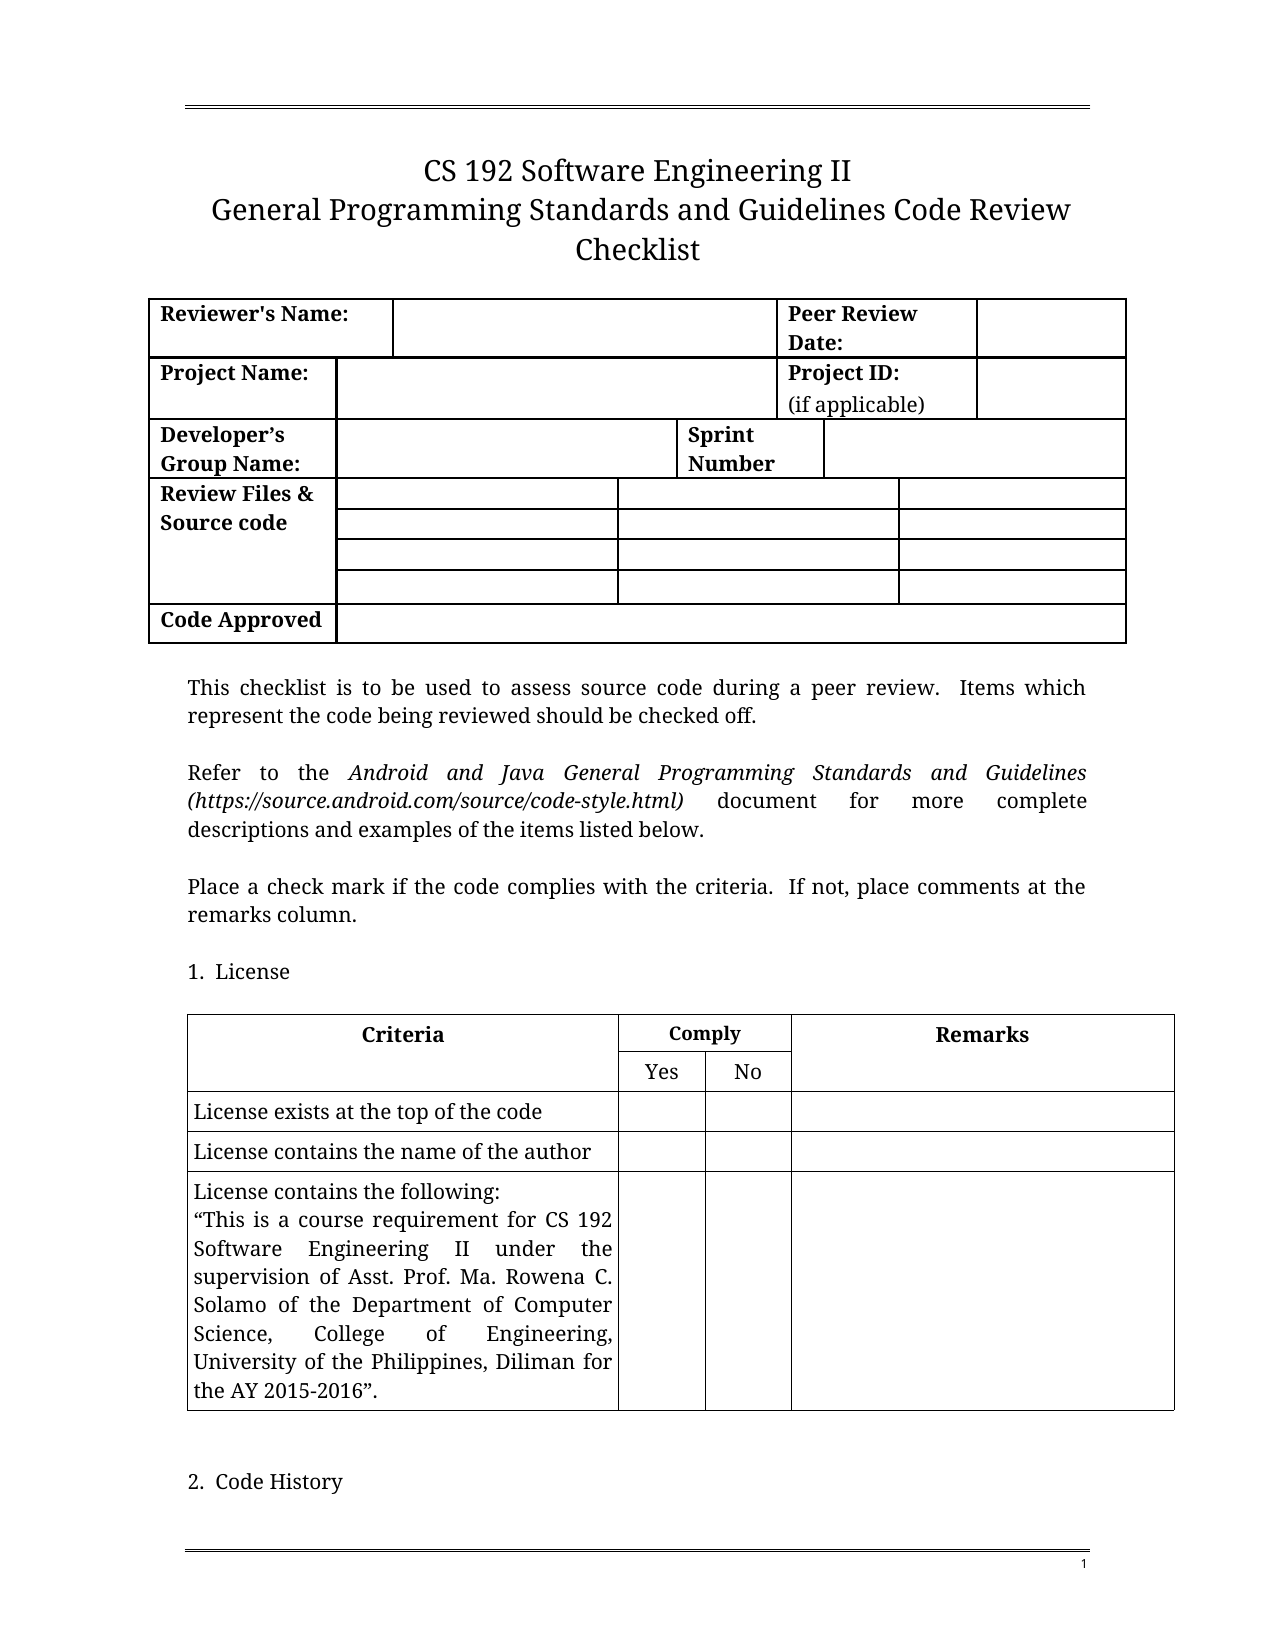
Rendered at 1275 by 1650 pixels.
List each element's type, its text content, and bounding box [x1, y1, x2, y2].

table_cell [619, 479, 898, 508]
text Place a check mark if the code complies with the criteria. If not, place comments at the remarks column. [187, 872, 1087, 929]
table_cell [619, 571, 898, 603]
table_header Criteria [188, 1015, 618, 1091]
text Refer to the Android and Java General Programming Standards and Guidelines (https://source.android.com/source/code-style.html) document for more complete descriptions and examples of the items listed below. [187, 758, 1087, 843]
table_cell Yes [619, 1052, 705, 1091]
table_header Reviewer's Name: [150, 300, 392, 356]
table_cell Review Files & Source code [150, 479, 335, 603]
table_header Peer Review Date: [778, 300, 976, 356]
table_cell [338, 479, 617, 508]
text 2. Code History [187, 1467, 1087, 1496]
table_cell [338, 571, 617, 603]
table_cell [338, 540, 617, 569]
table_header [394, 300, 776, 356]
table_cell No [706, 1052, 791, 1091]
table_cell (if applicable) [778, 388, 976, 418]
table_cell Developer’s Group Name: [150, 420, 335, 477]
table_cell [900, 479, 1125, 508]
table_cell [792, 1132, 1174, 1171]
table_cell [900, 510, 1125, 538]
table_cell [978, 359, 1125, 418]
table_cell [706, 1172, 791, 1410]
table_cell [792, 1092, 1174, 1131]
text This checklist is to be used to assess source code during a peer review. Items which represent the code being reviewed should be checked off. [187, 673, 1087, 729]
table_cell [792, 1172, 1174, 1410]
table_cell Project Name: [150, 359, 335, 418]
table_cell [619, 1172, 705, 1410]
table_cell [338, 359, 776, 418]
table_cell Code Approved [150, 605, 335, 642]
table_cell [825, 420, 1125, 477]
table_header Comply [619, 1015, 791, 1051]
table_cell [338, 510, 617, 538]
table_header Remarks [792, 1015, 1174, 1091]
table_header [978, 300, 1125, 356]
table_cell License contains the name of the author [188, 1132, 618, 1171]
text 1. License [187, 957, 1087, 986]
text General Programming Standards and Guidelines Code Review Checklist [187, 190, 1087, 269]
table_cell [900, 571, 1125, 603]
table_cell [619, 1092, 705, 1131]
table_cell [619, 1132, 705, 1171]
table_cell [619, 540, 898, 569]
table_cell [338, 420, 676, 477]
table_cell [706, 1092, 791, 1131]
table_cell [338, 605, 1125, 642]
table_cell Project ID: [778, 359, 976, 388]
table_cell [619, 510, 898, 538]
table_cell [900, 540, 1125, 569]
table_cell Sprint Number [678, 420, 823, 477]
table_cell License contains the following: “This is a course requirement for CS 192 Software Engineering II under the supervision of Asst. Prof. Ma. Rowena C. Solamo of the Department of Computer Science, College of Engineering, University of the Philippines, Diliman for the AY 2015-2016”. [188, 1172, 618, 1410]
table_cell License exists at the top of the code [188, 1092, 618, 1131]
table_cell [706, 1132, 791, 1171]
text CS 192 Software Engineering II [187, 150, 1087, 190]
